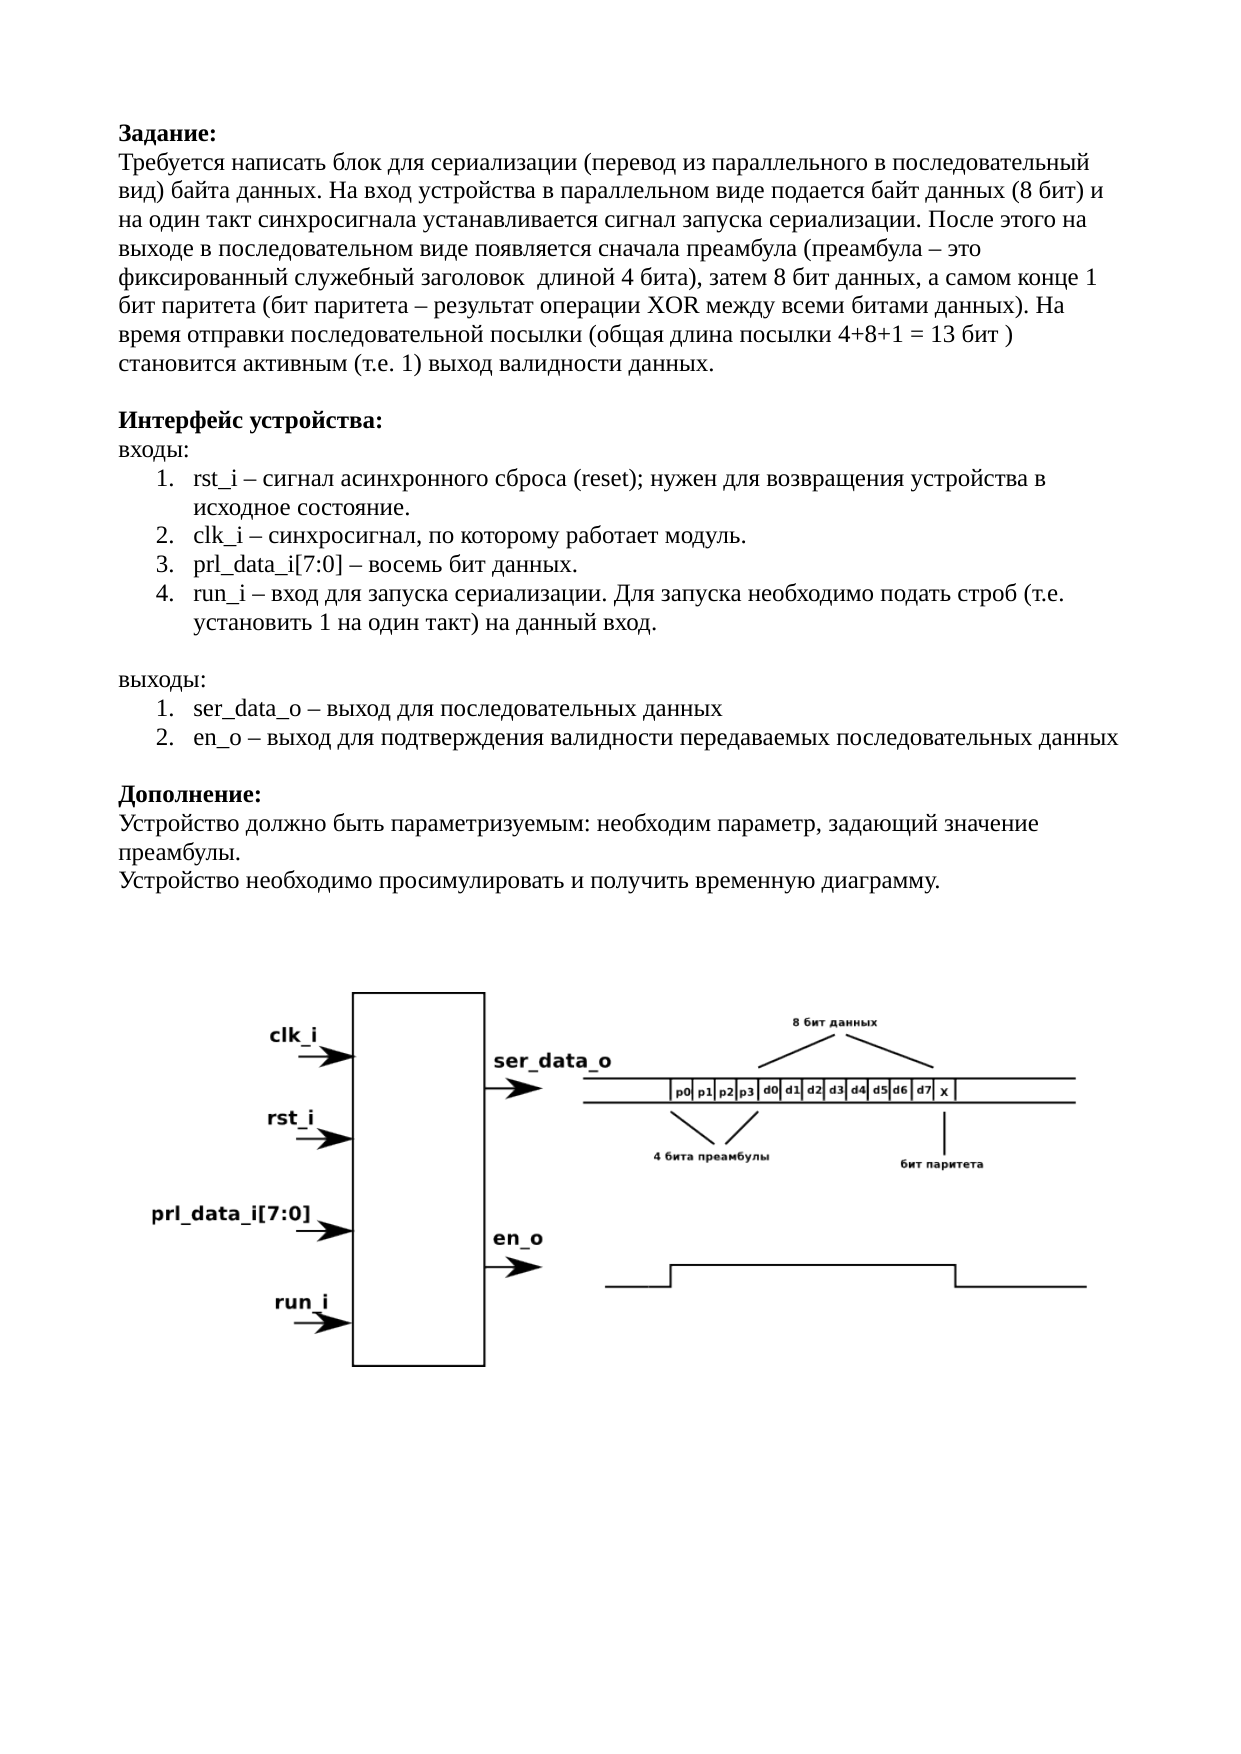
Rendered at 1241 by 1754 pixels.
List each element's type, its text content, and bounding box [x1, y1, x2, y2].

text Требуется написать блок для сериализации (перевод из параллельного в последовательный вид) байта данных. На вход устройства в параллельном виде подается байт данных (8 бит) и на один такт синхросигнала устанавливается сигнал запуска сериализации. После этого на выходе в последовательном виде появляется сначала преамбула (преамбула – это фиксированный служебный заголовок длиной 4 бита), затем 8 бит данных, а самом конце 1 бит паритета (бит паритета – результат операции XOR между всеми битами данных). На время отправки последовательной посылки (общая длина посылки 4+8+1 = 13 бит ) становится активным (т.е. 1) выход валидности данных. [118, 147, 1122, 377]
text Устройство должно быть параметризуемым: необходим параметр, задающий значение преамбулы. [118, 808, 1122, 866]
text Задание: [118, 118, 1122, 147]
text Интерфейс устройства: [118, 406, 1122, 434]
list ser_data_o – выход для последовательных данных [156, 693, 1122, 722]
text Устройство необходимо просимулировать и получить временную диаграмму. [118, 866, 1122, 894]
text Дополнение: [118, 779, 1122, 808]
list clk_i – синхросигнал, по которому работает модуль. [156, 521, 1122, 549]
text входы: [118, 434, 1122, 463]
list prl_data_i[7:0] – восемь бит данных. [156, 549, 1122, 578]
list en_o – выход для подтверждения валидности передаваемых последовательных данных [156, 722, 1122, 751]
picture [152, 992, 1088, 1367]
text выходы: [118, 664, 1122, 693]
list rst_i – сигнал асинхронного сброса (reset); нужен для возвращения устройства в исходное состояние. [156, 463, 1122, 521]
list run_i – вход для запуска сериализации. Для запуска необходимо подать строб (т.е. установить 1 на один такт) на данный вход. [156, 578, 1122, 636]
